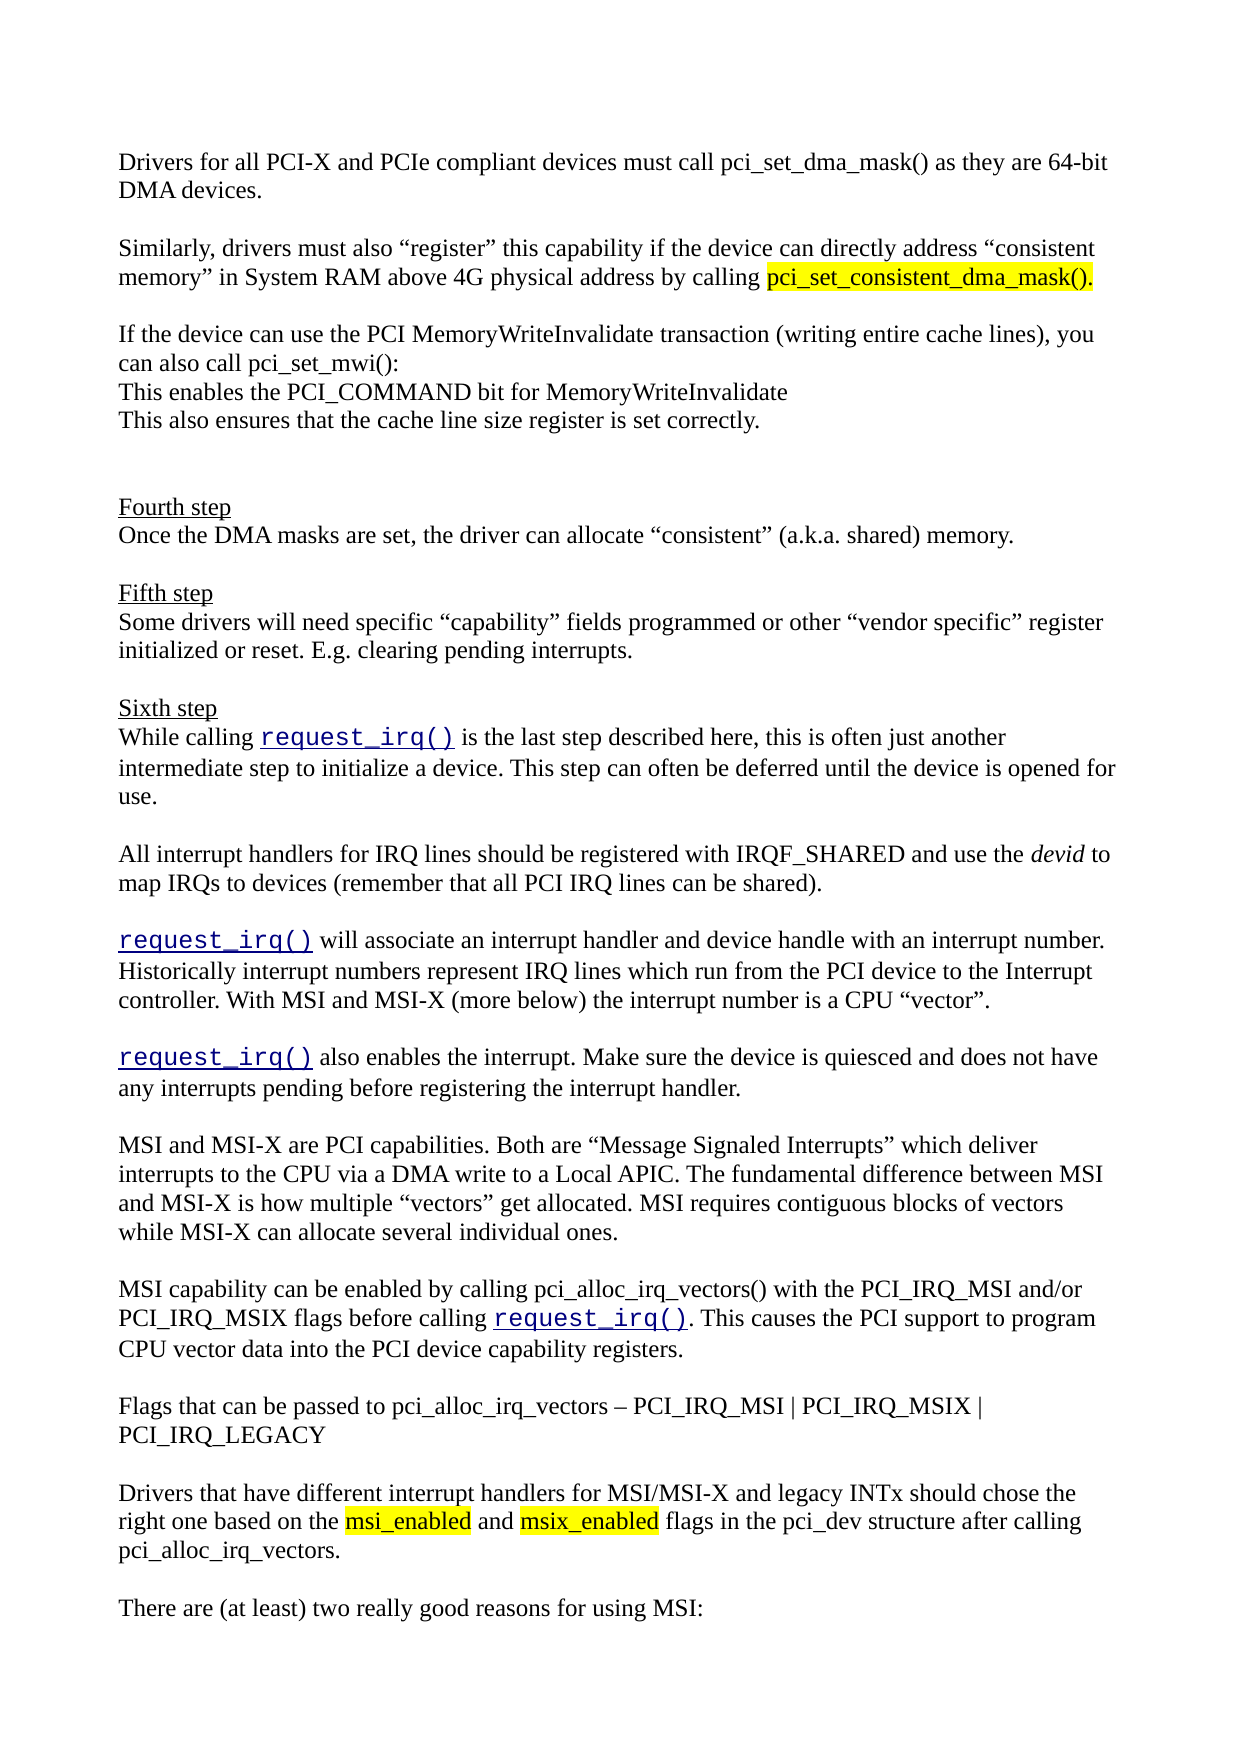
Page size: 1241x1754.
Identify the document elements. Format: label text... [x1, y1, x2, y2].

text Once the DMA masks are set, the driver can allocate “consistent” (a.k.a. shared) memory. [118, 521, 1122, 549]
text This also ensures that the cache line size register is set correctly. [118, 406, 1122, 434]
text Fifth step [118, 578, 1122, 607]
text Drivers that have different interrupt handlers for MSI/MSI-X and legacy INTx should chose the right one based on the msi_enabled and msix_enabled flags in the pci_dev structure after calling pci_alloc_irq_vectors. [118, 1478, 1122, 1564]
text Similarly, drivers must also “register” this capability if the device can directly address “consistent memory” in System RAM above 4G physical address by calling pci_set_consistent_dma_mask(). [118, 233, 1122, 291]
text Fourth step [118, 492, 1122, 521]
text request_irq() also enables the interrupt. Make sure the device is quiesced and does not have any interrupts pending before registering the interrupt handler. [118, 1042, 1122, 1102]
text All interrupt handlers for IRQ lines should be registered with IRQF_SHARED and use the devid to map IRQs to devices (remember that all PCI IRQ lines can be shared). [118, 839, 1122, 896]
text While calling request_irq() is the last step described here, this is often just another intermediate step to initialize a device. This step can often be deferred until the device is opened for use. [118, 722, 1122, 810]
text Some drivers will need specific “capability” fields programmed or other “vendor specific” register initialized or reset. E.g. clearing pending interrupts. [118, 607, 1122, 664]
text MSI and MSI-X are PCI capabilities. Both are “Message Signaled Interrupts” which deliver interrupts to the CPU via a DMA write to a Local APIC. The fundamental difference between MSI and MSI-X is how multiple “vectors” get allocated. MSI requires contiguous blocks of vectors while MSI-X can allocate several individual ones. [118, 1131, 1122, 1246]
text Flags that can be passed to pci_alloc_irq_vectors – PCI_IRQ_MSI | PCI_IRQ_MSIX | PCI_IRQ_LEGACY [118, 1391, 1122, 1449]
text There are (at least) two really good reasons for using MSI: [118, 1593, 1122, 1621]
text MSI capability can be enabled by calling pci_alloc_irq_vectors() with the PCI_IRQ_MSI and/or PCI_IRQ_MSIX flags before calling request_irq(). This causes the PCI support to program CPU vector data into the PCI device capability registers. [118, 1274, 1122, 1363]
text Drivers for all PCI-X and PCIe compliant devices must call pci_set_dma_mask() as they are 64-bit DMA devices. [118, 147, 1122, 204]
text If the device can use the PCI Memory­Write­Invalidate transaction (writing entire cache lines), you can also call pci_set_mwi(): [118, 319, 1122, 377]
text request_irq() will associate an interrupt handler and device handle with an interrupt number. Historically interrupt numbers represent IRQ lines which run from the PCI device to the Interrupt controller. With MSI and MSI-X (more below) the interrupt number is a CPU “vector”. [118, 925, 1122, 1013]
text Sixth step [118, 693, 1122, 722]
text This enables the PCI_COMMAND bit for Memory­Write­Invalidate [118, 377, 1122, 406]
